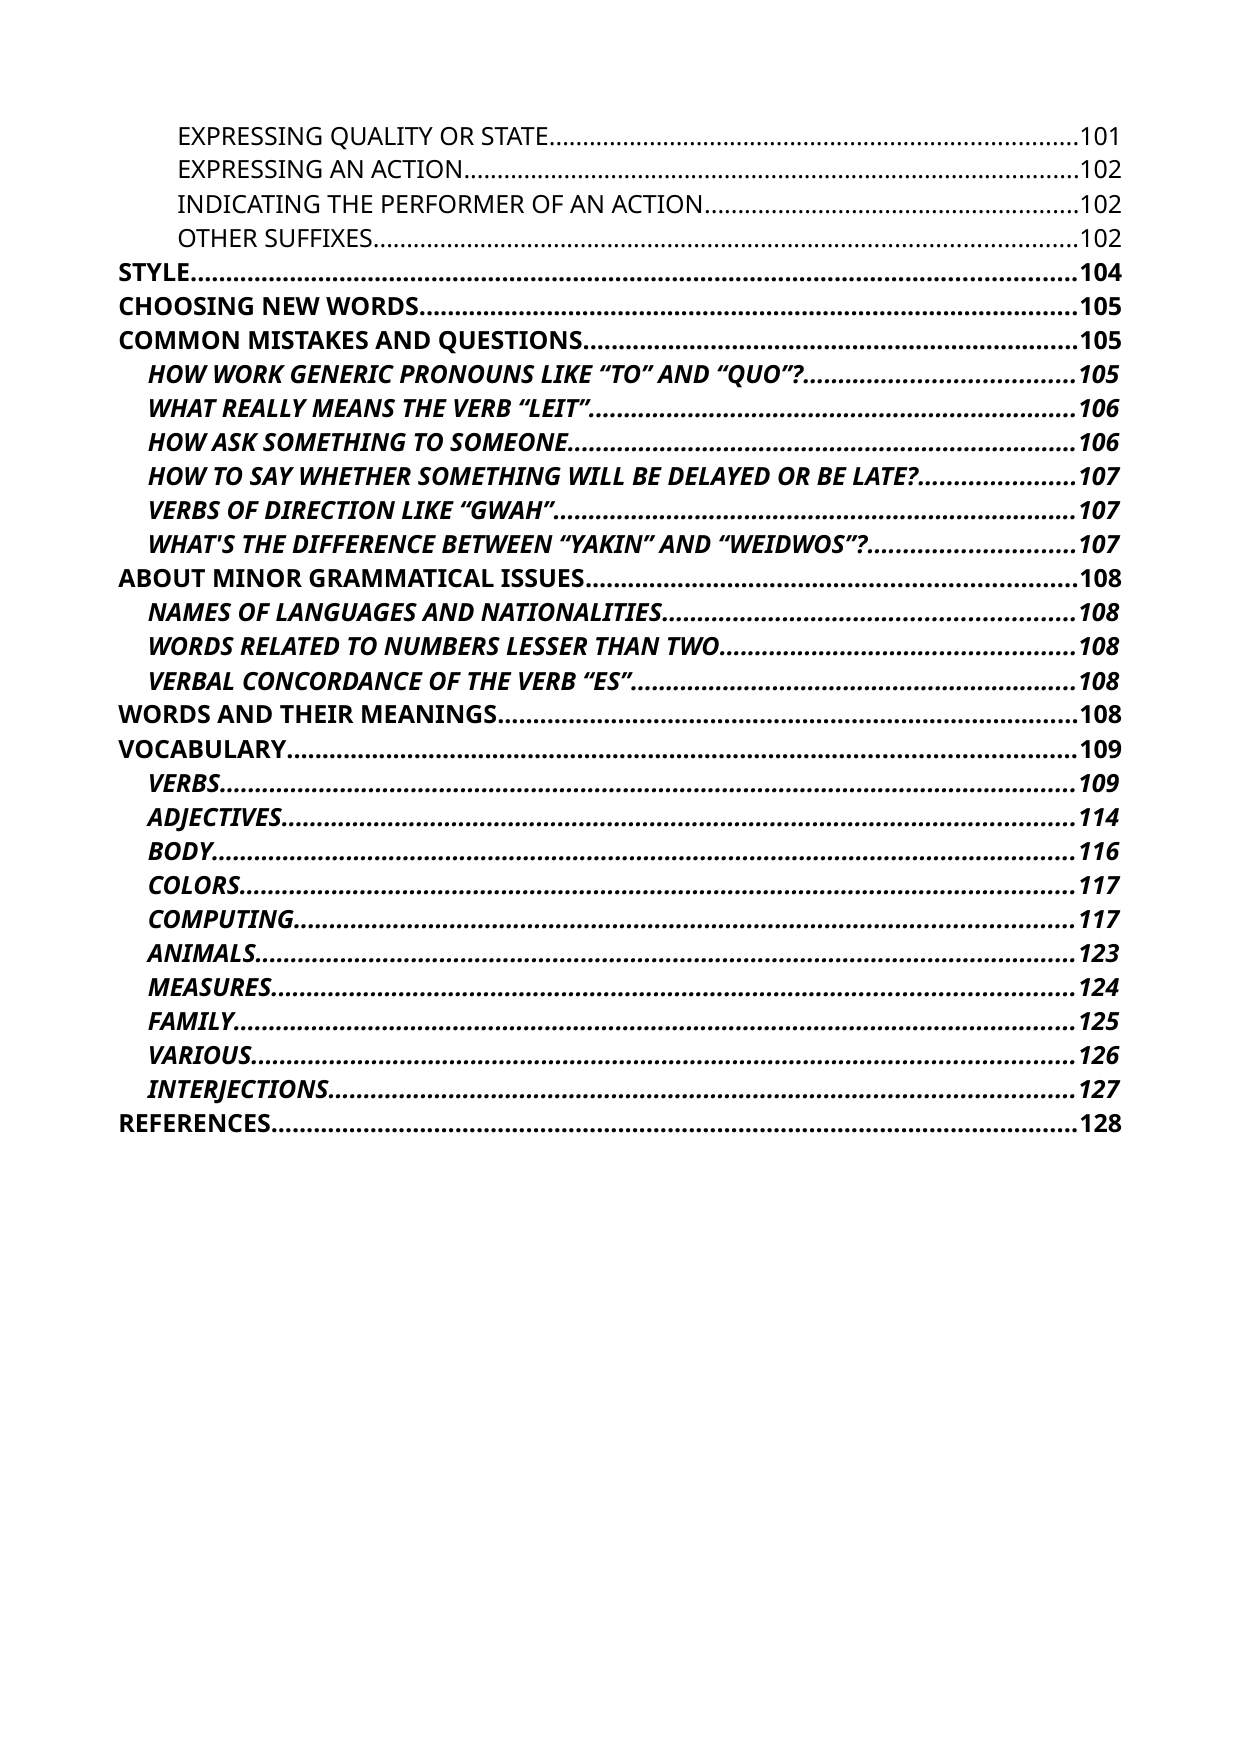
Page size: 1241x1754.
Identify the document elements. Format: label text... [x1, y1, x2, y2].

text WORDS RELATED TO NUMBERS LESSER THAN TWO 108 [148, 629, 1122, 663]
text BODY 116 [148, 833, 1122, 867]
text INTERJECTIONS 127 [148, 1072, 1122, 1106]
text OTHER SUFFIXES 102 [177, 220, 1122, 254]
text ABOUT MINOR GRAMMATICAL ISSUES 108 [118, 561, 1122, 595]
text NAMES OF LANGUAGES AND NATIONALITIES 108 [148, 595, 1122, 629]
text INDICATING THE PERFORMER OF AN ACTION 102 [177, 186, 1122, 220]
text VERBAL CONCORDANCE OF THE VERB “ES” 108 [148, 663, 1122, 697]
text WORDS AND THEIR MEANINGS 108 [118, 697, 1122, 731]
text VOCABULARY 109 [118, 731, 1122, 765]
text VERBS OF DIRECTION LIKE “GWAH” 107 [148, 493, 1122, 527]
text ADJECTIVES 114 [148, 799, 1122, 833]
text ANIMALS 123 [148, 936, 1122, 970]
text VERBS 109 [148, 765, 1122, 799]
text FAMILY 125 [148, 1004, 1122, 1038]
text STYLE 104 [118, 254, 1122, 288]
text COMPUTING 117 [148, 902, 1122, 936]
text COMMON MISTAKES AND QUESTIONS 105 [118, 322, 1122, 357]
text EXPRESSING AN ACTION 102 [177, 152, 1122, 186]
text CHOOSING NEW WORDS 105 [118, 288, 1122, 322]
text EXPRESSING QUALITY OR STATE 101 [177, 118, 1122, 152]
text VARIOUS 126 [148, 1038, 1122, 1072]
text HOW TO SAY WHETHER SOMETHING WILL BE DELAYED OR BE LATE? 107 [148, 459, 1122, 493]
text WHAT REALLY MEANS THE VERB “LEIT” 106 [148, 391, 1122, 425]
text HOW ASK SOMETHING TO SOMEONE 106 [148, 425, 1122, 459]
text REFERENCES 128 [118, 1106, 1122, 1140]
text COLORS 117 [148, 867, 1122, 902]
text WHAT'S THE DIFFERENCE BETWEEN “YAKIN” AND “WEIDWOS”? 107 [148, 527, 1122, 561]
text HOW WORK GENERIC PRONOUNS LIKE “TO” AND “QUO”? 105 [148, 357, 1122, 391]
text MEASURES 124 [148, 970, 1122, 1004]
